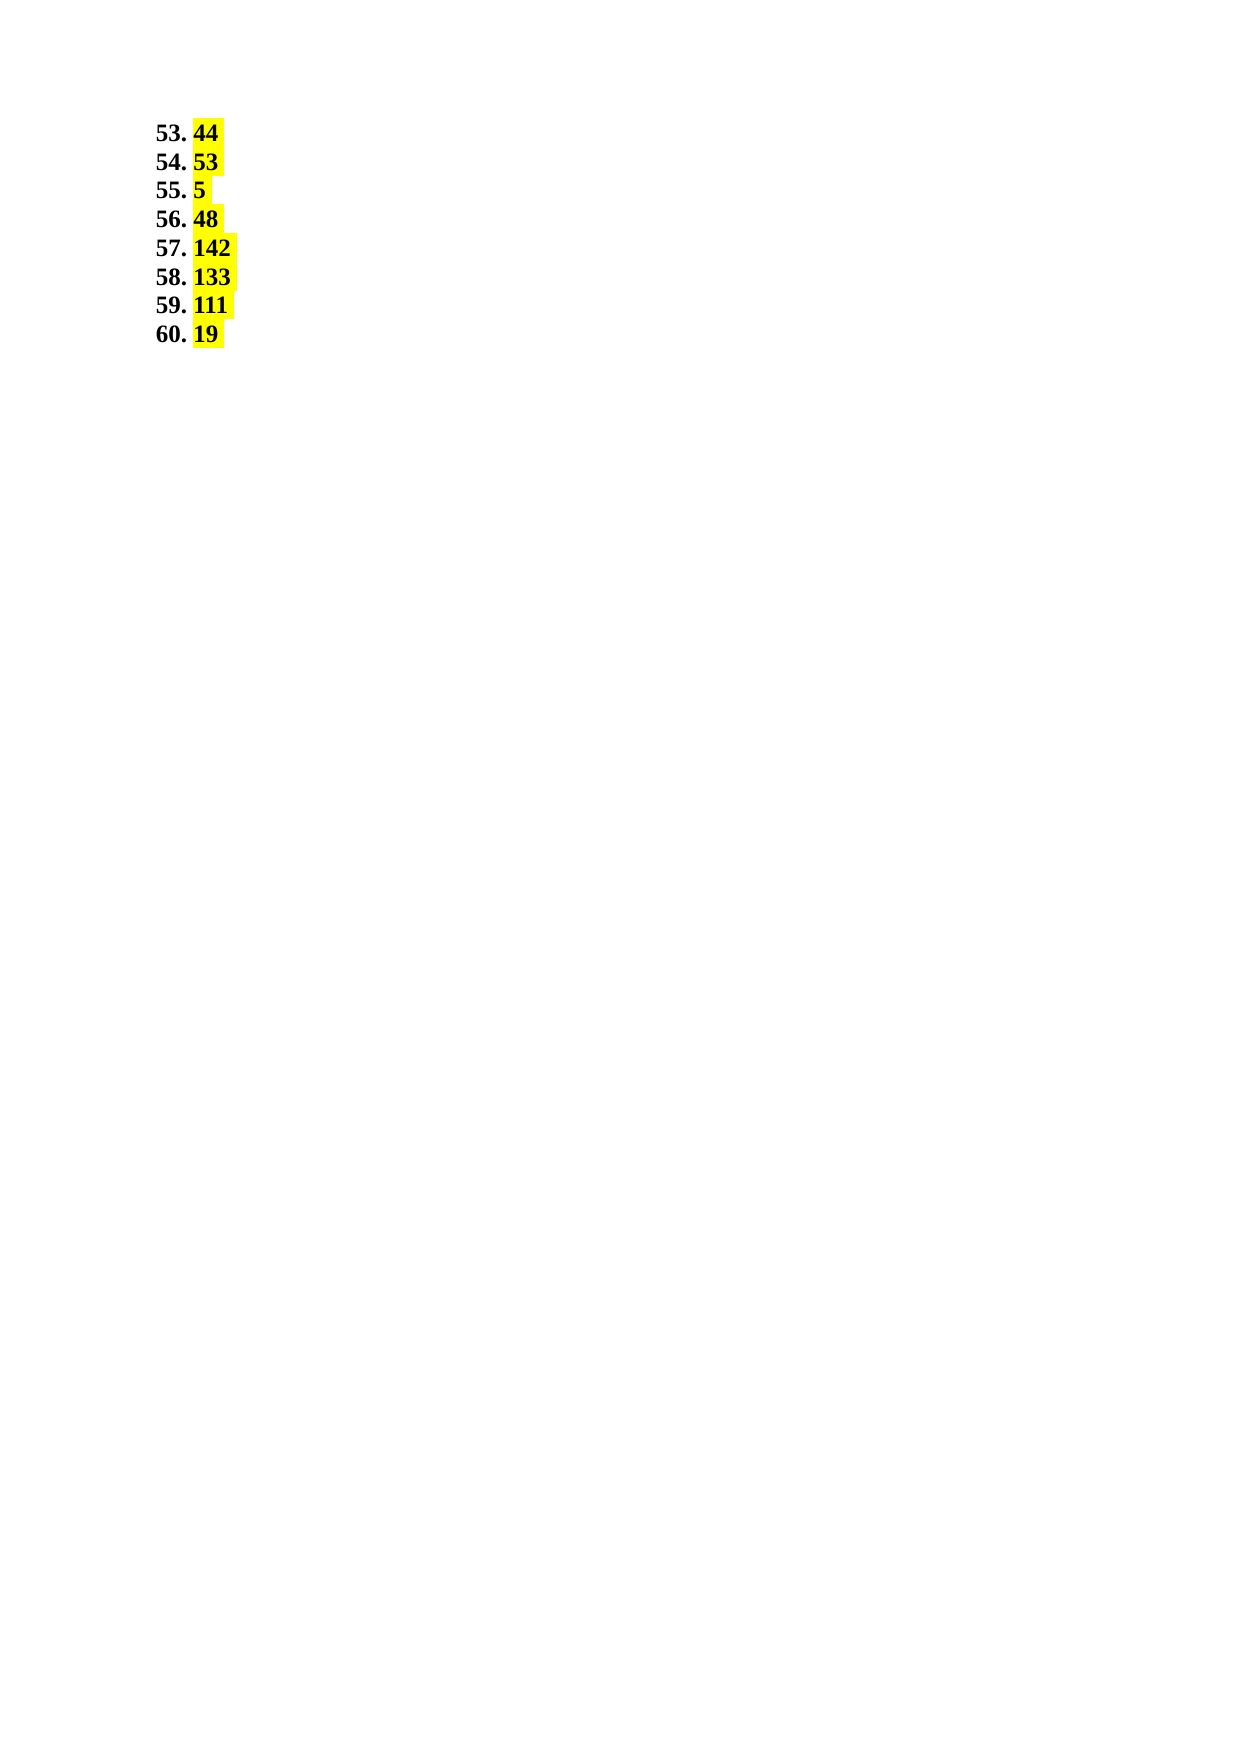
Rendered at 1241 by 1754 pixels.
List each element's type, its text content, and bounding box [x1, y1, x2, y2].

list 5 [156, 176, 1122, 204]
list 19 [156, 319, 1122, 348]
list 111 [156, 291, 1122, 319]
list 44 [156, 118, 1122, 147]
list 142 [156, 233, 1122, 262]
list 48 [156, 204, 1122, 233]
list 133 [156, 262, 1122, 291]
list 53 [156, 147, 1122, 176]
